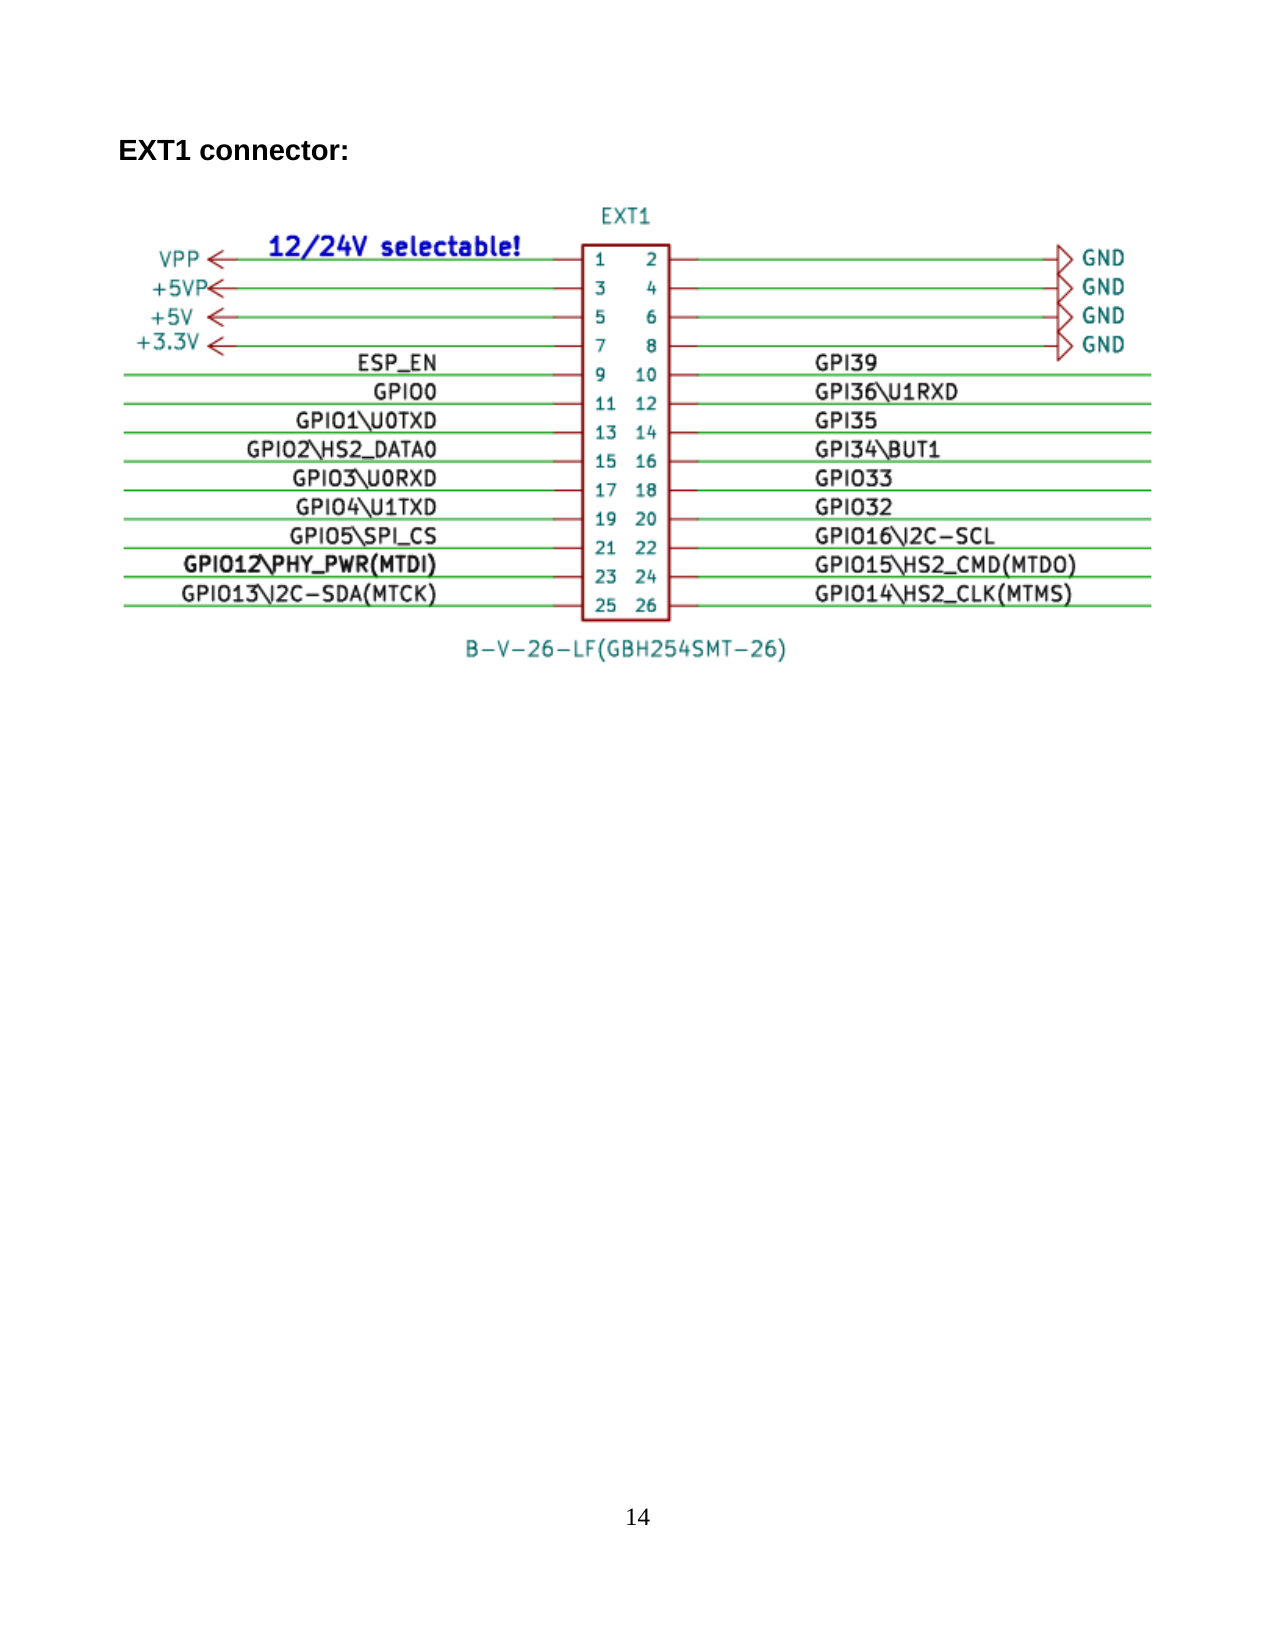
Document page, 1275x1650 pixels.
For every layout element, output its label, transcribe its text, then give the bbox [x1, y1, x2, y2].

subtitle EXT1 connector: [118, 133, 1157, 166]
picture [123, 178, 1152, 692]
